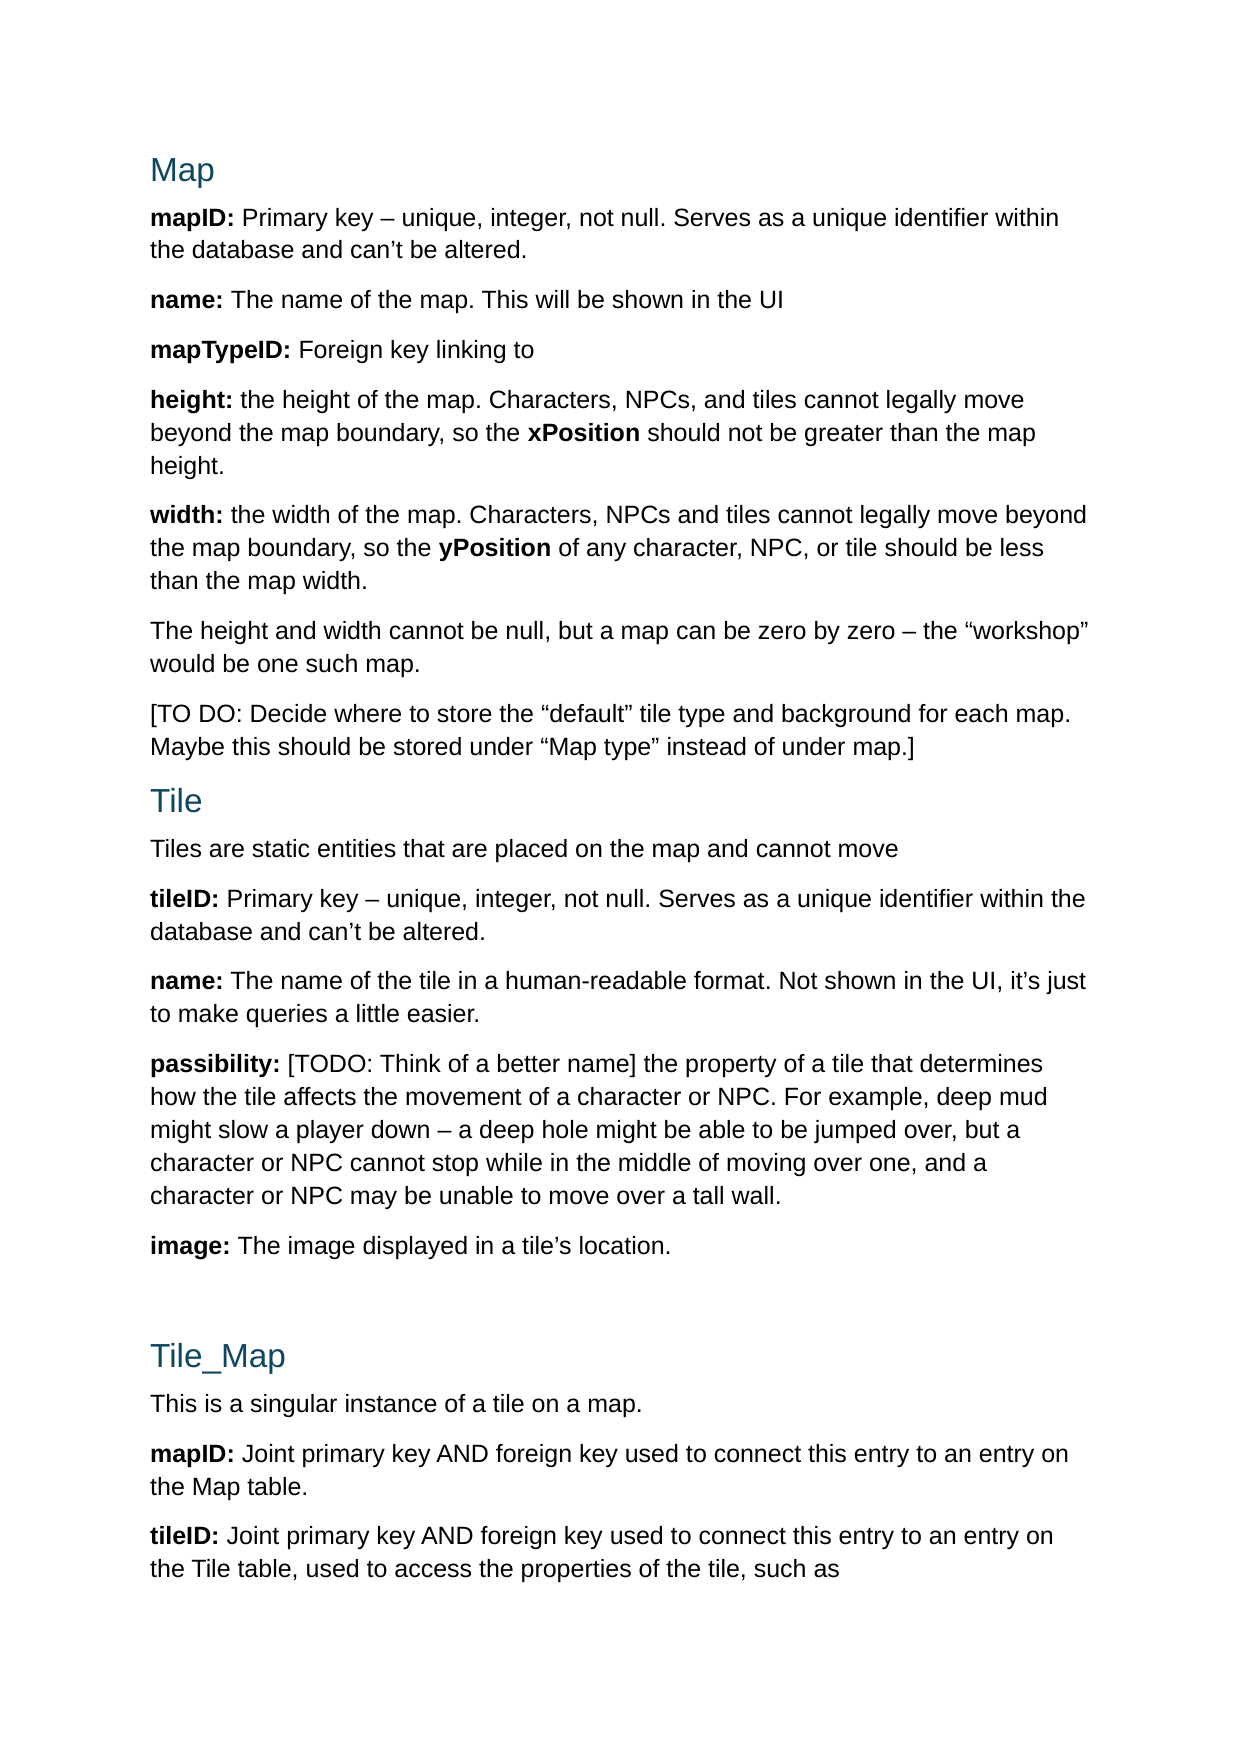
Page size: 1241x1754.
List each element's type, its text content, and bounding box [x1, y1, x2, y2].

subtitle Tile [150, 781, 1090, 820]
text mapTypeID: Foreign key linking to [150, 335, 1090, 364]
text width: the width of the map. Characters, NPCs and tiles cannot legally move beyond the map boundary, so the yPosition of any character, NPC, or tile should be less than the map width. [150, 500, 1090, 595]
text passibility: [TODO: Think of a better name] the property of a tile that determines how the tile affects the movement of a character or NPC. For example, deep mud might slow a player down – a deep hole might be able to be jumped over, but a character or NPC cannot stop while in the middle of moving over one, and a character or NPC may be unable to move over a tall wall. [150, 1049, 1090, 1210]
text tileID: Primary key – unique, integer, not null. Serves as a unique identifier within the database and can’t be altered. [150, 884, 1090, 945]
text mapID: Joint primary key AND foreign key used to connect this entry to an entry on the Map table. [150, 1438, 1090, 1500]
text Tiles are static entities that are placed on the map and cannot move [150, 834, 1090, 863]
text image: The image displayed in a tile’s location. [150, 1231, 1090, 1259]
subtitle Map [150, 150, 1090, 188]
text This is a singular instance of a tile on a map. [150, 1389, 1090, 1418]
text height: the height of the map. Characters, NPCs, and tiles cannot legally move beyond the map boundary, so the xPosition should not be greater than the map height. [150, 384, 1090, 479]
text name: The name of the tile in a human-readable format. Not shown in the UI, it’s just to make queries a little easier. [150, 966, 1090, 1028]
text tileID: Joint primary key AND foreign key used to connect this entry to an entry on the Tile table, used to access the properties of the tile, such as [150, 1521, 1090, 1583]
subtitle Tile_Map [150, 1336, 1090, 1375]
text mapID: Primary key – unique, integer, not null. Serves as a unique identifier within the database and can’t be altered. [150, 202, 1090, 264]
text [TO DO: Decide where to store the “default” tile type and background for each map. Maybe this should be stored under “Map type” instead of under map.] [150, 699, 1090, 761]
text The height and width cannot be null, but a map can be zero by zero – the “workshop” would be one such map. [150, 616, 1090, 678]
text name: The name of the map. This will be shown in the UI [150, 285, 1090, 314]
